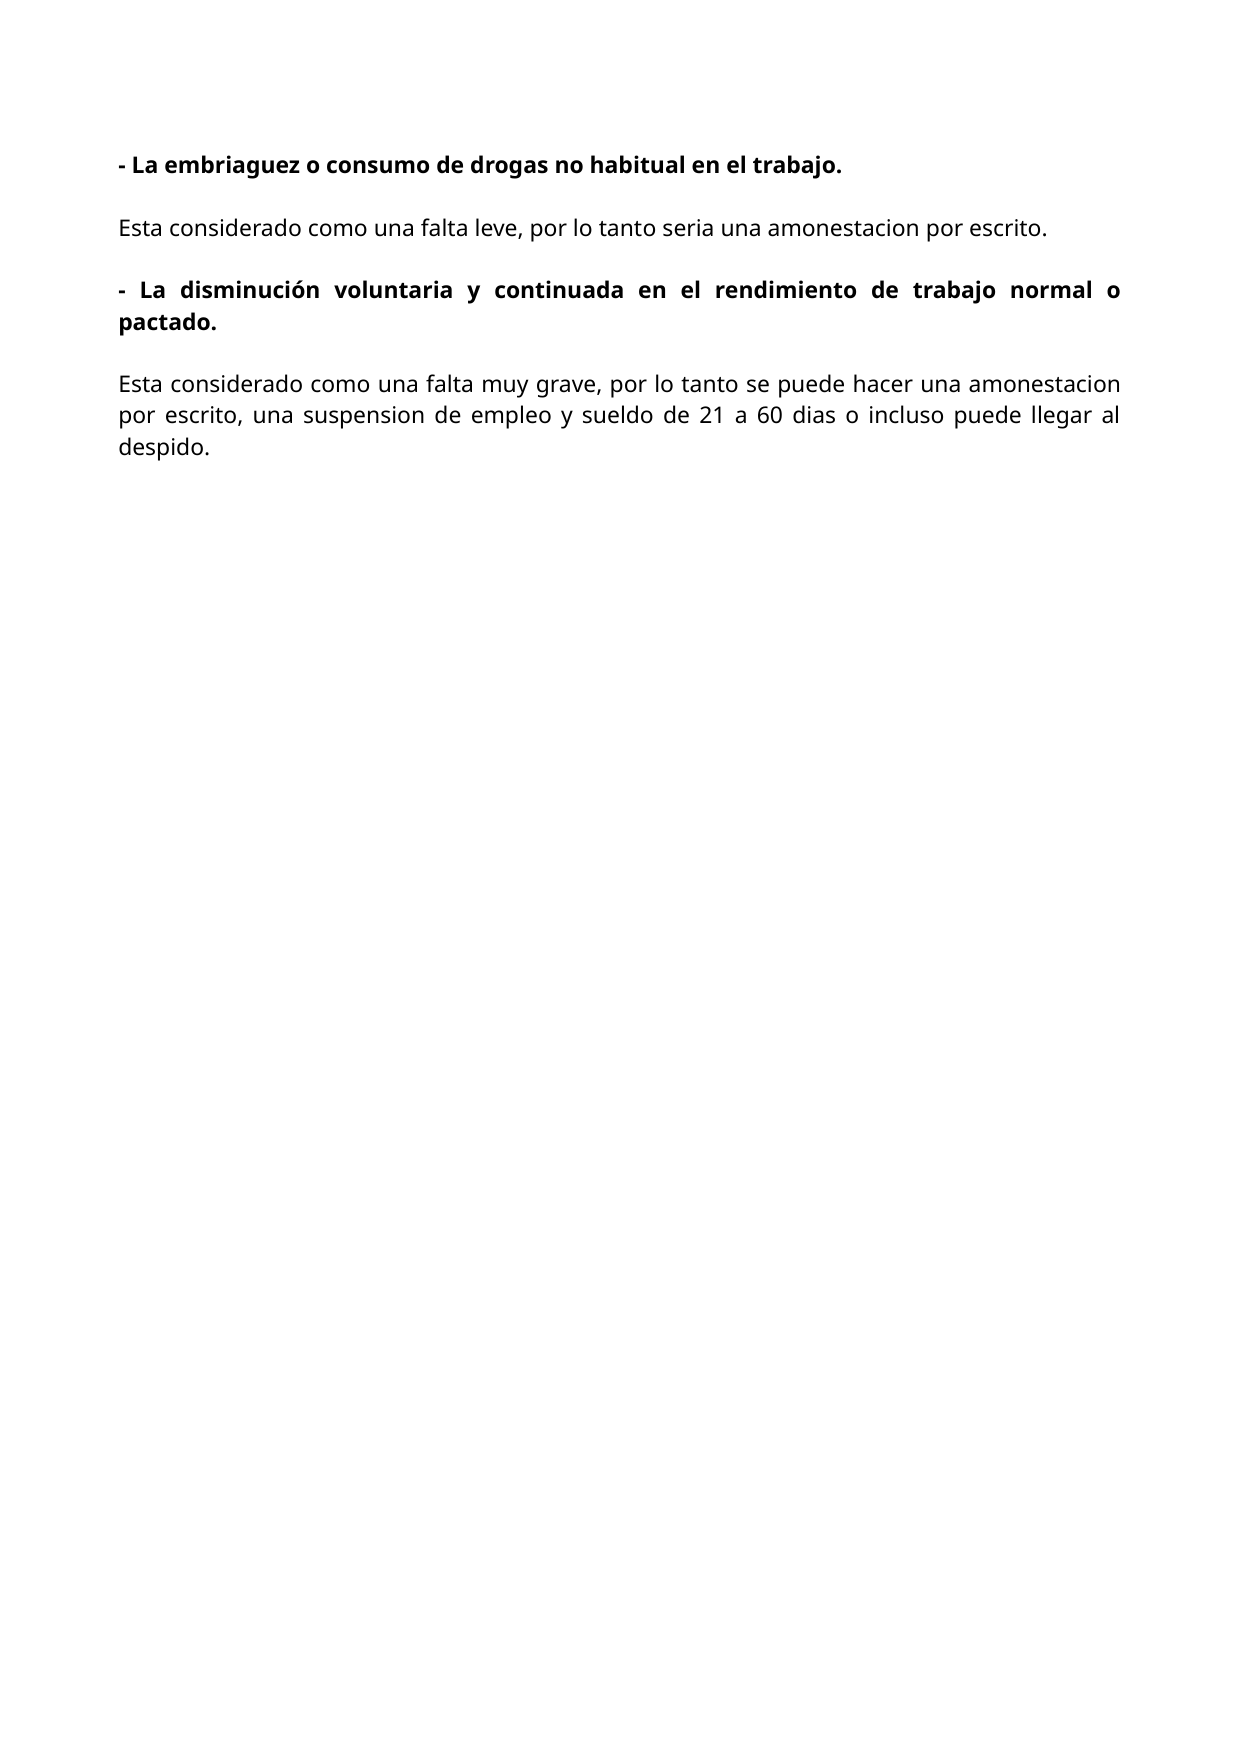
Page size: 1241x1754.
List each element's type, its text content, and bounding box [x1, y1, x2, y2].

text Esta considerado como una falta muy grave, por lo tanto se puede hacer una amonestacion por escrito, una suspension de empleo y sueldo de 21 a 60 dias o incluso puede llegar al despido. [118, 368, 1122, 462]
text Esta considerado como una falta leve, por lo tanto seria una amonestacion por escrito. [118, 212, 1122, 243]
text - La disminución voluntaria y continuada en el rendimiento de trabajo normal o pactado. [118, 274, 1122, 337]
text - La embriaguez o consumo de drogas no habitual en el trabajo. [118, 149, 1122, 181]
